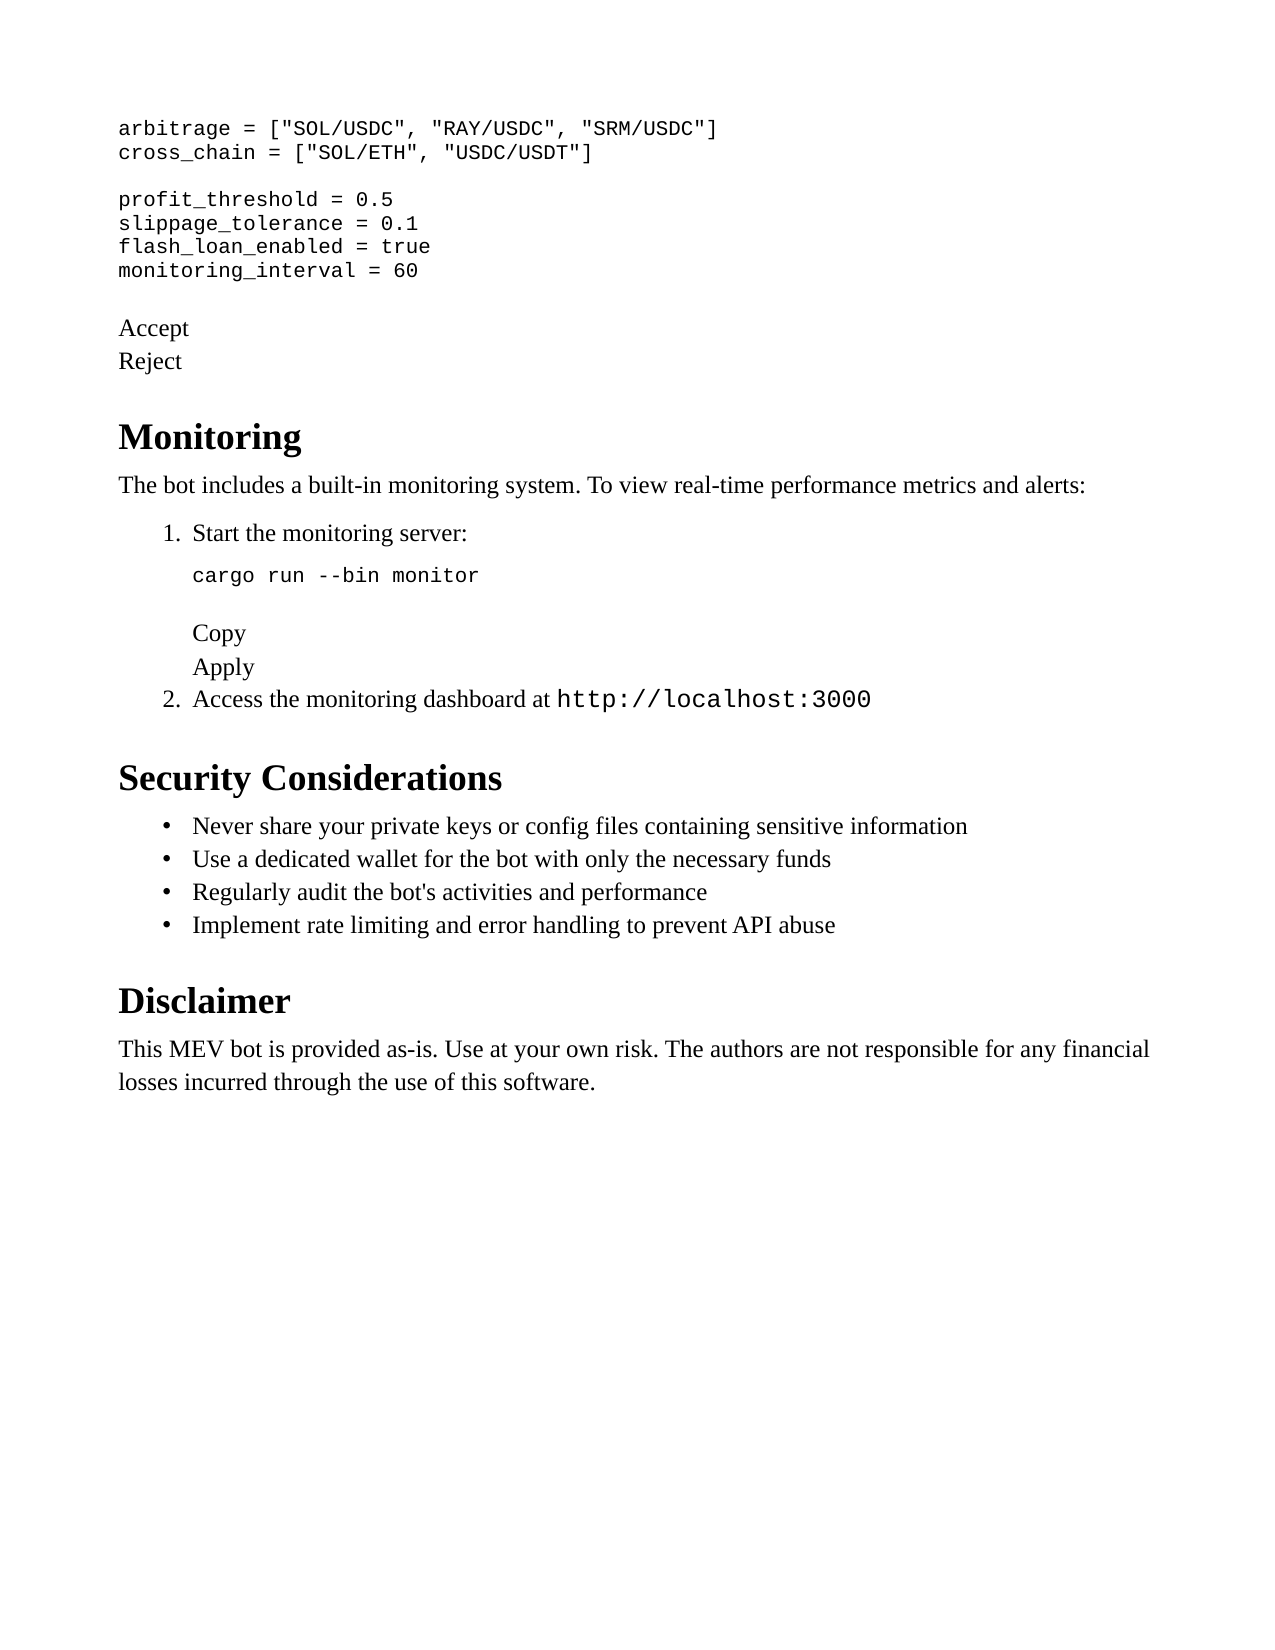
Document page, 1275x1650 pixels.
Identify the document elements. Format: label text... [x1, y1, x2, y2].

list Regularly audit the bot's activities and performance [162, 877, 1157, 906]
text monitoring_interval = 60 [118, 260, 1157, 284]
text Reject [118, 346, 1157, 375]
text The bot includes a built-in monitoring system. To view real-time performance metrics and alerts: [118, 470, 1157, 499]
list Use a dedicated wallet for the bot with only the necessary funds [162, 844, 1157, 873]
list Apply [162, 652, 1157, 680]
text arbitrage = ["SOL/USDC", "RAY/USDC", "SRM/USDC"] [118, 118, 1157, 142]
text cross_chain = ["SOL/ETH", "USDC/USDT"] [118, 142, 1157, 165]
text profit_threshold = 0.5 [118, 189, 1157, 213]
list Copy [162, 618, 1157, 647]
text slippage_tolerance = 0.1 [118, 213, 1157, 236]
subtitle Security Considerations [118, 755, 1157, 798]
list Never share your private keys or config files containing sensitive information [162, 811, 1157, 840]
list cargo run --bin monitor [162, 565, 1157, 589]
text flash_loan_enabled = true [118, 236, 1157, 260]
subtitle Disclaimer [118, 978, 1157, 1022]
text This MEV bot is provided as-is. Use at your own risk. The authors are not responsible for any financial losses incurred through the use of this software. [118, 1034, 1157, 1096]
list Implement rate limiting and error handling to prevent API abuse [162, 910, 1157, 939]
text Accept [118, 313, 1157, 342]
subtitle Monitoring [118, 414, 1157, 458]
list Start the monitoring server: [162, 518, 1157, 547]
list Access the monitoring dashboard at http://localhost:3000 [162, 684, 1157, 715]
